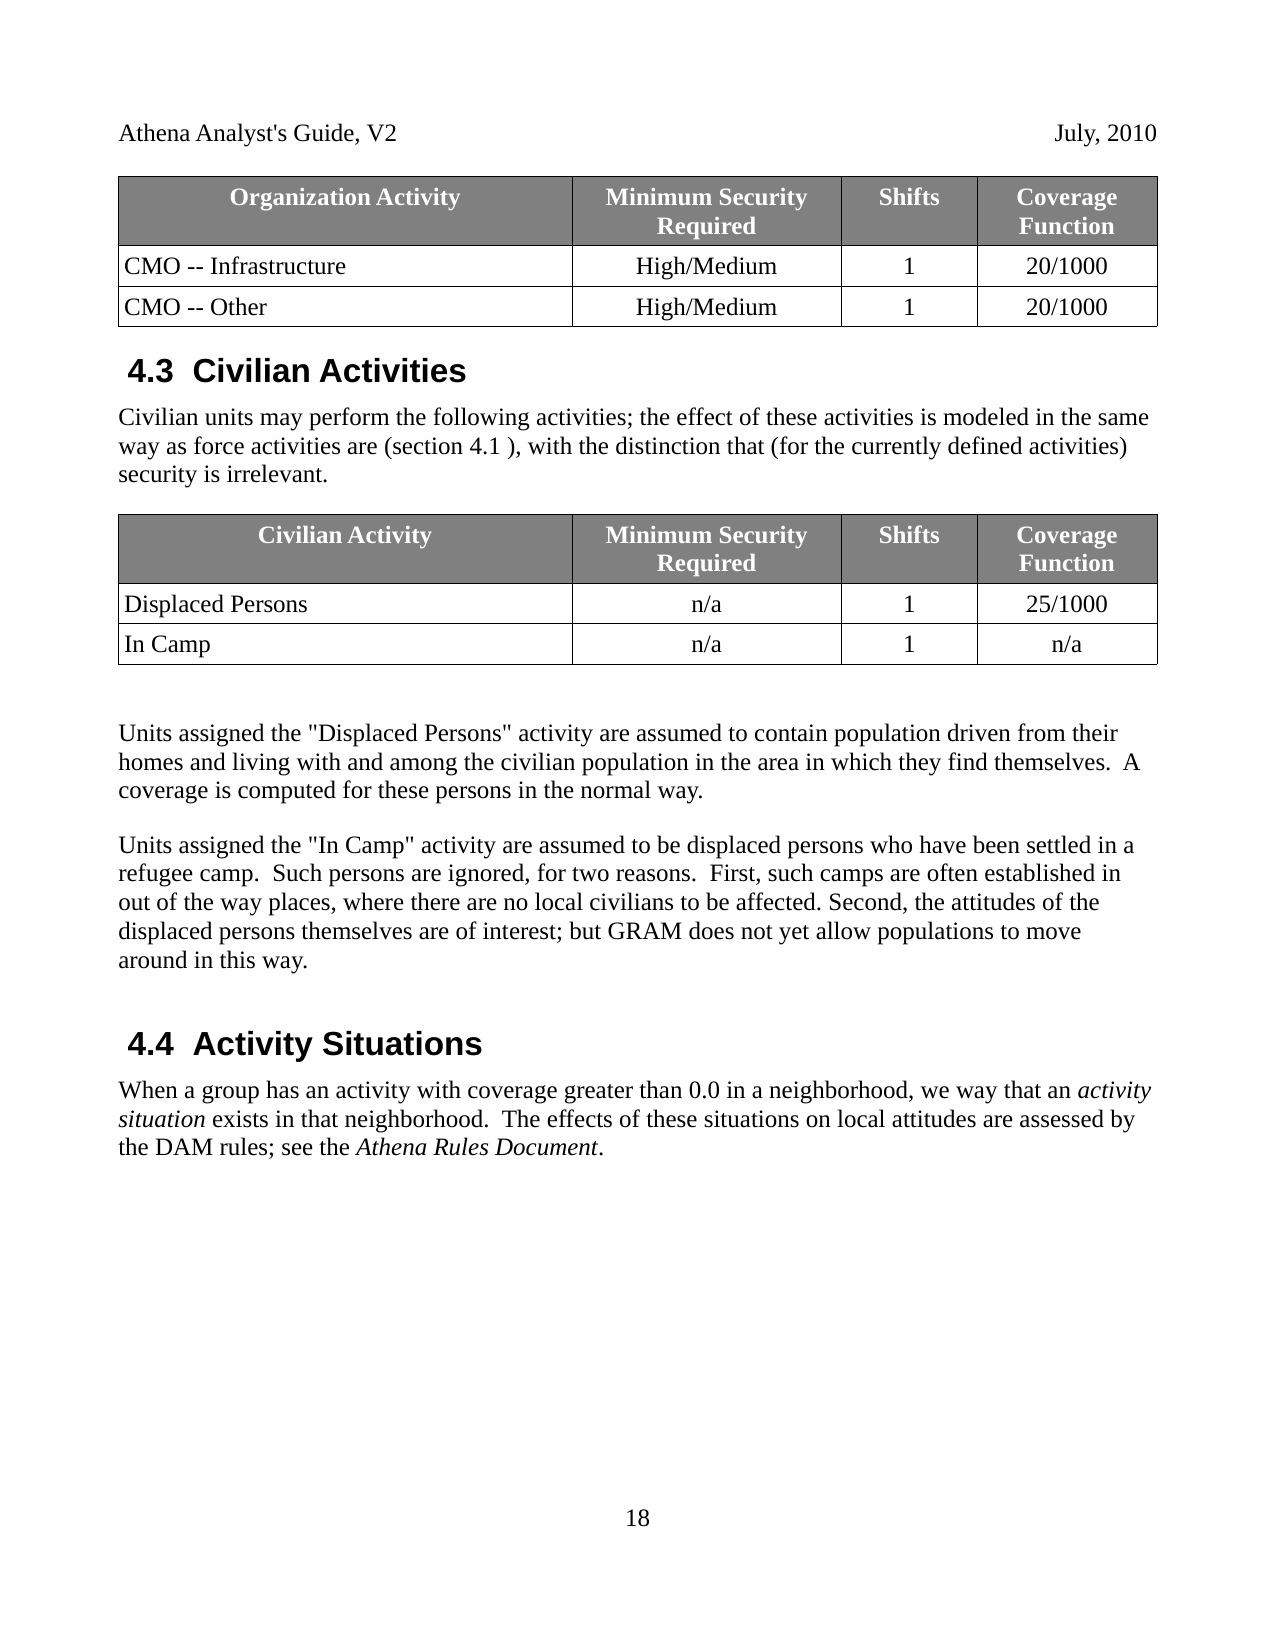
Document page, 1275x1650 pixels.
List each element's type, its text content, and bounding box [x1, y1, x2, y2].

subtitle Civilian Activities [118, 351, 1157, 389]
table_header Civilian Activity [119, 515, 572, 583]
table_header Organization Activity [119, 177, 572, 245]
table_cell 25/1000 [978, 584, 1157, 623]
table_header Coverage Function [978, 515, 1157, 583]
table_cell 1 [842, 287, 977, 326]
table_header Minimum Security Required [573, 515, 841, 583]
table_cell 20/1000 [978, 287, 1157, 326]
text When a group has an activity with coverage greater than 0.0 in a neighborhood, we way that an activity situation exists in that neighborhood. The effects of these situations on local attitudes are assessed by the DAM rules; see the Athena Rules Document. [118, 1075, 1157, 1161]
table_cell n/a [573, 624, 841, 663]
table_cell 1 [842, 584, 977, 623]
table_cell Displaced Persons [119, 584, 572, 623]
text Units assigned the "Displaced Persons" activity are assumed to contain population driven from their homes and living with and among the civilian population in the area in which they find themselves. A coverage is computed for these persons in the normal way. [118, 718, 1157, 804]
subtitle Activity Situations [118, 1024, 1157, 1062]
table_cell CMO -- Infrastructure [119, 246, 572, 286]
table_cell High/Medium [573, 287, 841, 326]
table_cell CMO -- Other [119, 287, 572, 326]
table_cell 1 [842, 624, 977, 663]
table_cell 1 [842, 246, 977, 286]
table_cell n/a [978, 624, 1157, 663]
table_header Coverage Function [978, 177, 1157, 245]
table_header Shifts [842, 515, 977, 583]
table_cell 20/1000 [978, 246, 1157, 286]
table_header Minimum Security Required [573, 177, 841, 245]
table_cell High/Medium [573, 246, 841, 286]
text Civilian units may perform the following activities; the effect of these activities is modeled in the same way as force activities are (section 4.1 ), with the distinction that (for the currently defined activities) security is irrelevant. [118, 402, 1157, 488]
table_cell n/a [573, 584, 841, 623]
text Units assigned the "In Camp" activity are assumed to be displaced persons who have been settled in a refugee camp. Such persons are ignored, for two reasons. First, such camps are often established in out of the way places, where there are no local civilians to be affected. Second, the attitudes of the displaced persons themselves are of interest; but GRAM does not yet allow populations to move around in this way. [118, 830, 1157, 973]
table_header Shifts [842, 177, 977, 245]
table_cell In Camp [119, 624, 572, 663]
